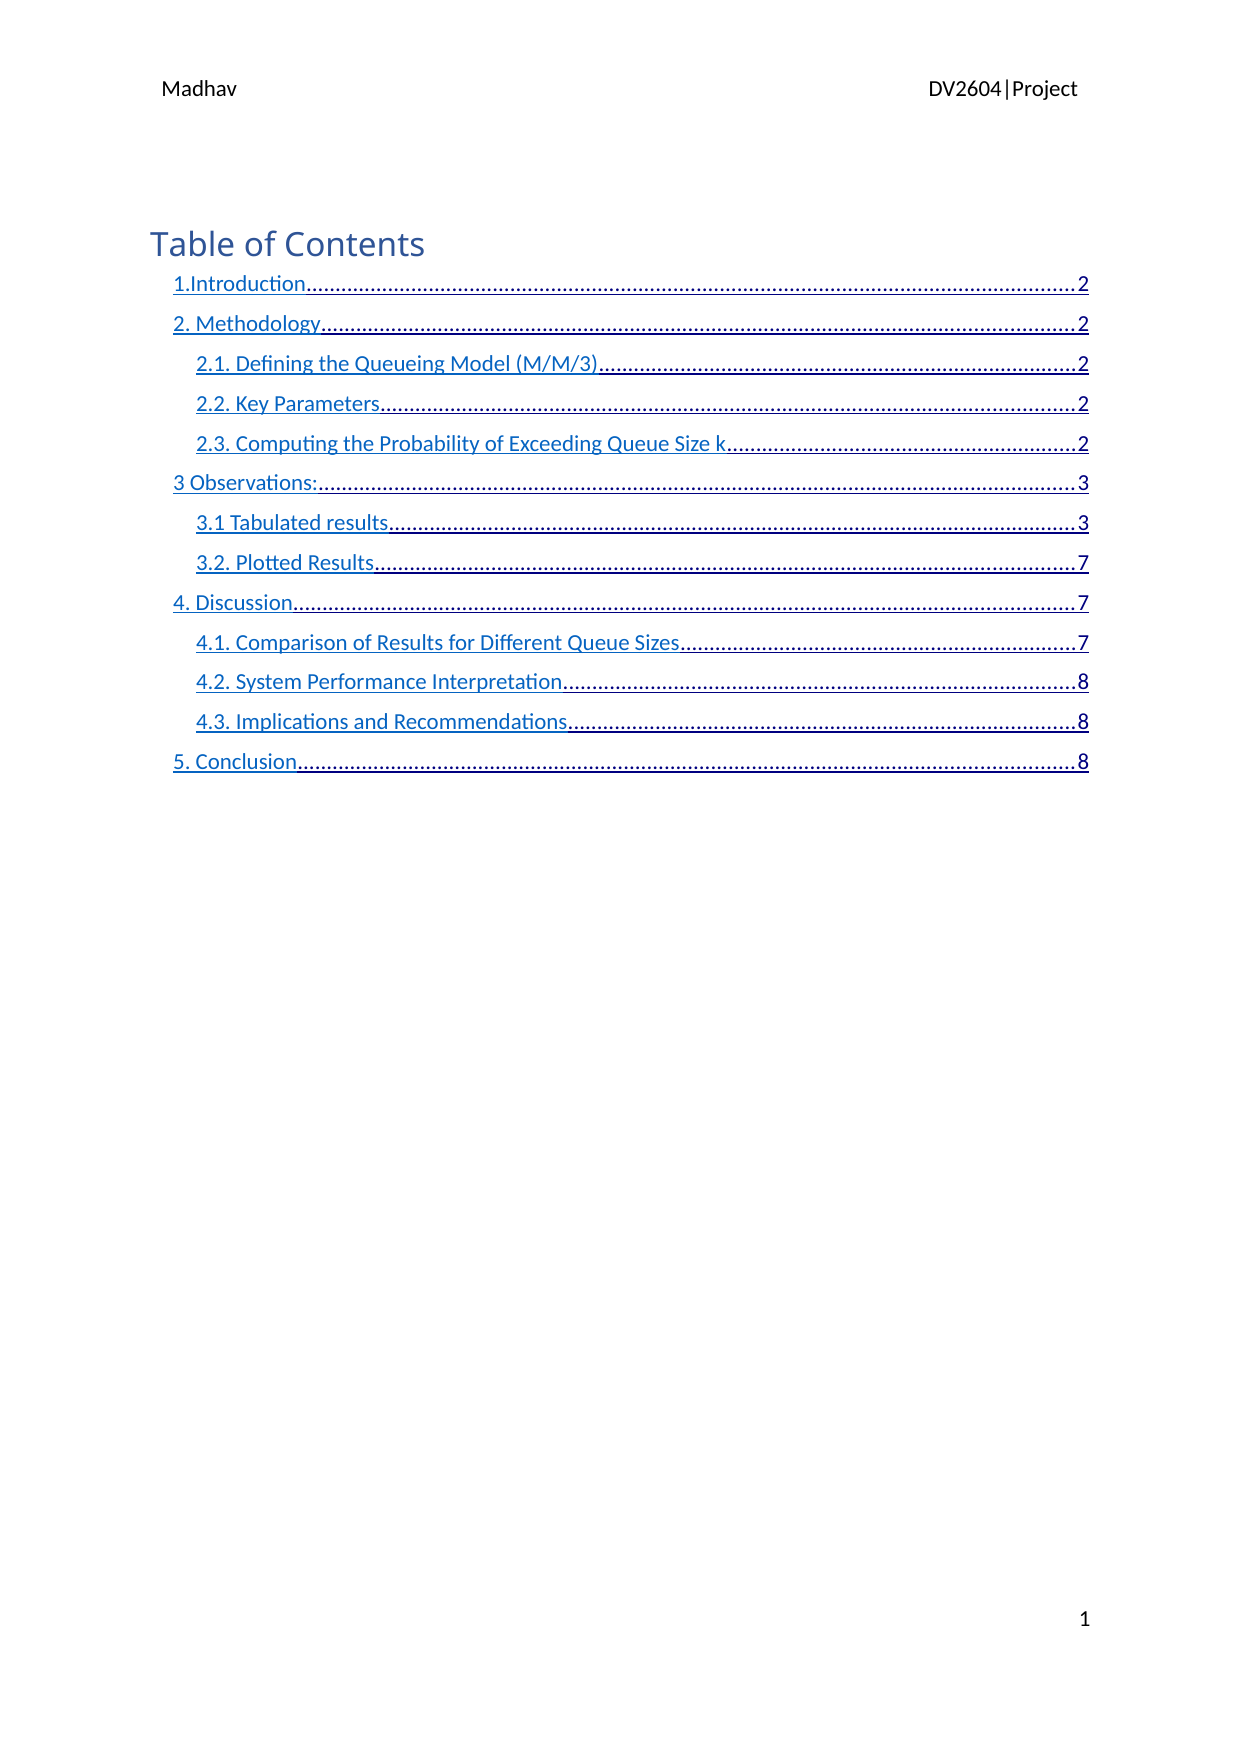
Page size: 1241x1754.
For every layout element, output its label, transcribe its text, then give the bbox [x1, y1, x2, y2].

text 4.2. System Performance Interpretation 8 [196, 667, 1090, 696]
text 4.3. Implications and Recommendations 8 [196, 707, 1090, 735]
text 3 Observations: 3 [173, 468, 1090, 497]
text 3.1 Tabulated results 3 [196, 508, 1090, 536]
text 3.2. Plotted Results 7 [196, 548, 1090, 576]
text 1.Introduction 2 [173, 269, 1090, 298]
text 5. Conclusion 8 [173, 747, 1090, 775]
text 2.2. Key Parameters 2 [196, 389, 1090, 417]
text 4.1. Comparison of Results for Different Queue Sizes 7 [196, 628, 1090, 656]
text 2.1. Defining the Queueing Model (M/M/3) 2 [196, 349, 1090, 377]
text 2.3. Computing the Probability of Exceeding Queue Size k 2 [196, 429, 1090, 457]
text 2. Methodology 2 [173, 309, 1090, 337]
subtitle Table of Contents [150, 221, 1090, 266]
text 4. Discussion 7 [173, 588, 1090, 616]
